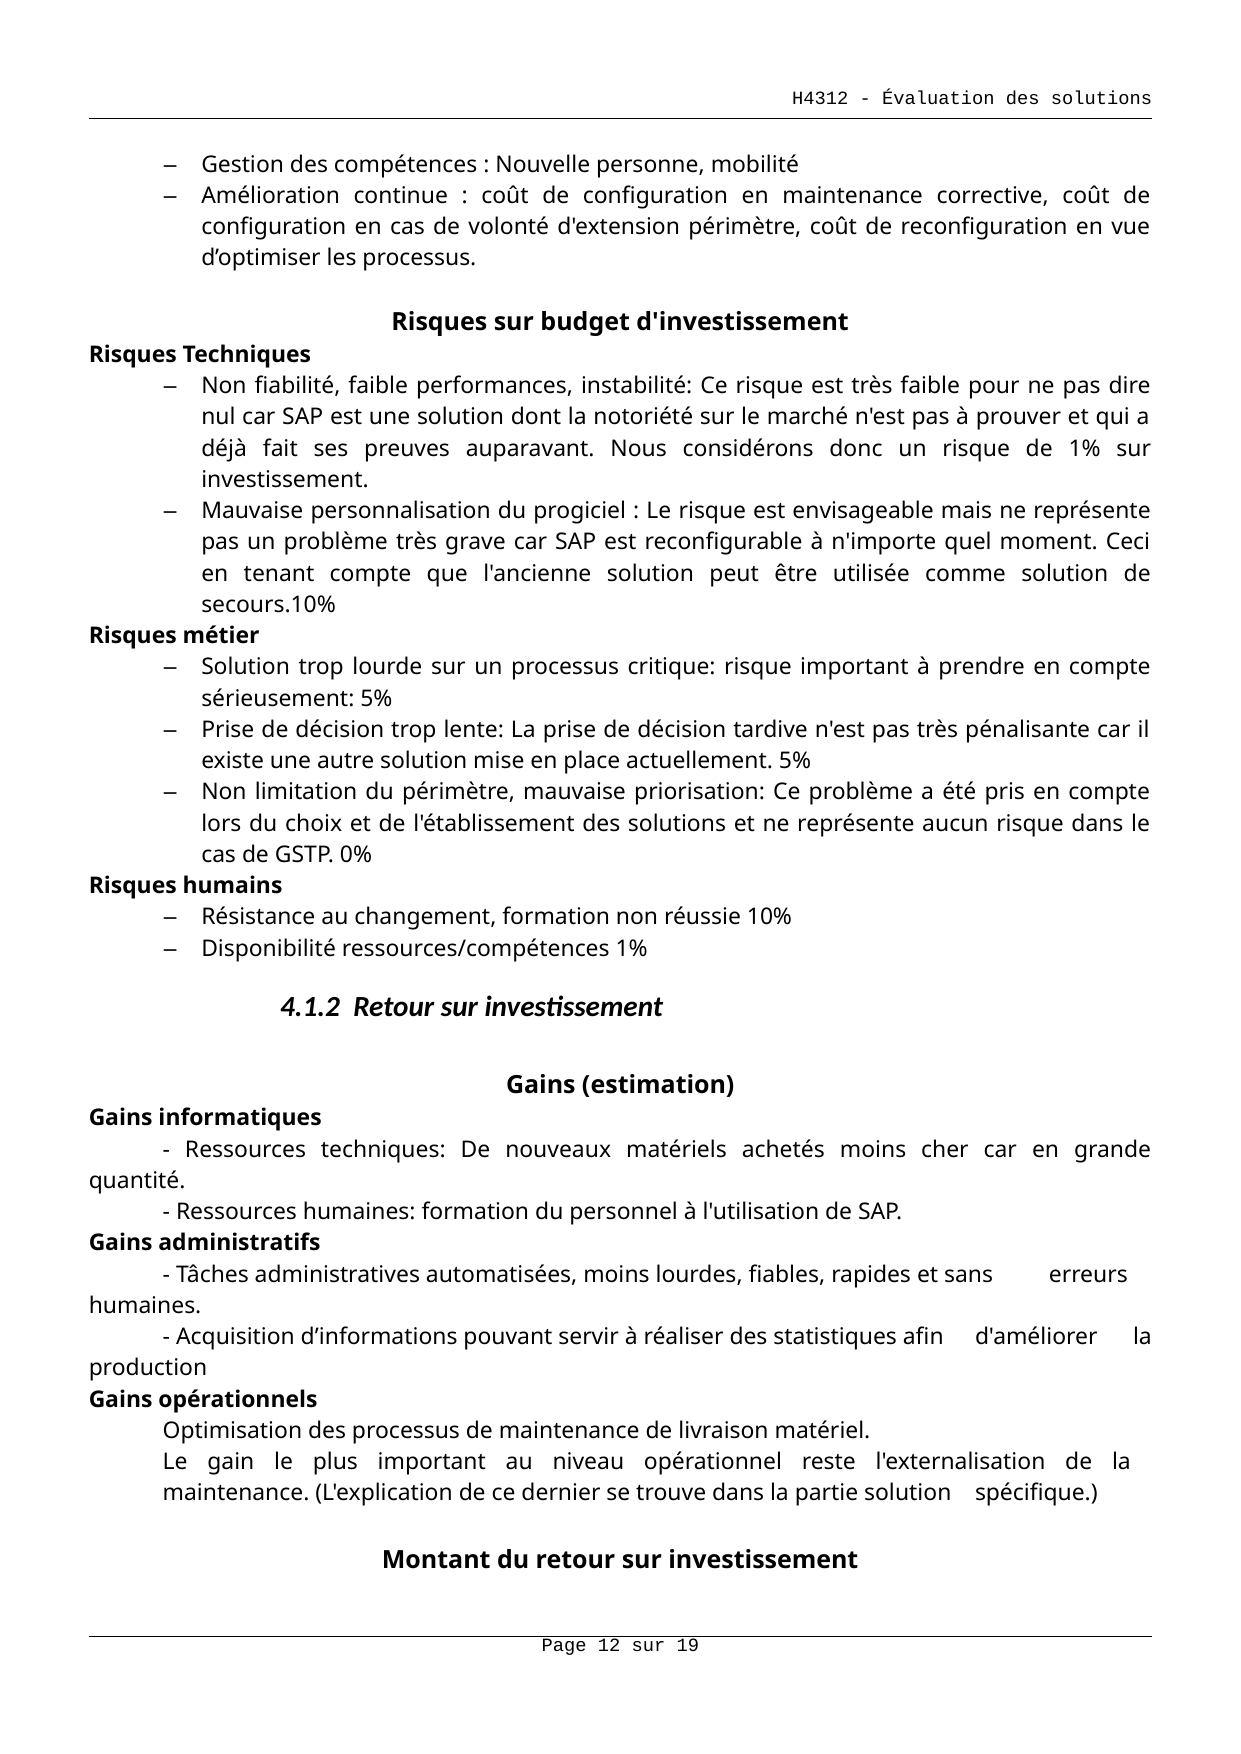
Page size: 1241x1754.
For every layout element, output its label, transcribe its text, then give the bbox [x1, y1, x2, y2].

text Risques Techniques [88, 338, 1152, 369]
text Gains opérationnels [88, 1382, 1152, 1414]
list Amélioration continue : coût de configuration en maintenance corrective, coût de configuration en cas de volonté d'extension périmètre, coût de reconfiguration en vue d’optimiser les processus. [163, 179, 1152, 272]
text Gains (estimation) [88, 1067, 1152, 1101]
text Gains administratifs [88, 1226, 1152, 1257]
text Le gain le plus important au niveau opérationnel reste l'externalisation de la maintenance. (L'explication de ce dernier se trouve dans la partie solution spécifique.) [88, 1445, 1152, 1507]
list Prise de décision trop lente: La prise de décision tardive n'est pas très pénalisante car il existe une autre solution mise en place actuellement. 5% [163, 713, 1152, 775]
text - Ressources humaines: formation du personnel à l'utilisation de SAP. [88, 1195, 1152, 1226]
text Risques sur budget d'investissement [88, 304, 1152, 338]
list Mauvaise personnalisation du progiciel : Le risque est envisageable mais ne représente pas un problème très grave car SAP est reconfigurable à n'importe quel moment. Ceci en tenant compte que l'ancienne solution peut être utilisée comme solution de secours.10% [163, 494, 1152, 619]
list Disponibilité ressources/compétences 1% [163, 932, 1152, 963]
text Montant du retour sur investissement [88, 1542, 1152, 1576]
text - Ressources techniques: De nouveaux matériels achetés moins cher car en grande quantité. [88, 1132, 1152, 1195]
list Non limitation du périmètre, mauvaise priorisation: Ce problème a été pris en compte lors du choix et de l'établissement des solutions et ne représente aucun risque dans le cas de GSTP. 0% [163, 775, 1152, 869]
text Risques métier [88, 619, 1152, 650]
list Solution trop lourde sur un processus critique: risque important à prendre en compte sérieusement: 5% [163, 650, 1152, 713]
list Non fiabilité, faible performances, instabilité: Ce risque est très faible pour ne pas dire nul car SAP est une solution dont la notoriété sur le marché n'est pas à prouver et qui a déjà fait ses preuves auparavant. Nous considérons donc un risque de 1% sur investissement. [163, 369, 1152, 494]
text Gains informatiques [88, 1101, 1152, 1132]
subtitle Retour sur investissement [280, 988, 1152, 1023]
list Résistance au changement, formation non réussie 10% [163, 900, 1152, 932]
text - Tâches administratives automatisées, moins lourdes, fiables, rapides et sans erreurs humaines. [88, 1257, 1152, 1320]
list Gestion des compétences : Nouvelle personne, mobilité [163, 147, 1152, 179]
text Optimisation des processus de maintenance de livraison matériel. [88, 1414, 1152, 1445]
text Risques humains [88, 869, 1152, 900]
text - Acquisition d’informations pouvant servir à réaliser des statistiques afin d'améliorer la production [88, 1320, 1152, 1382]
